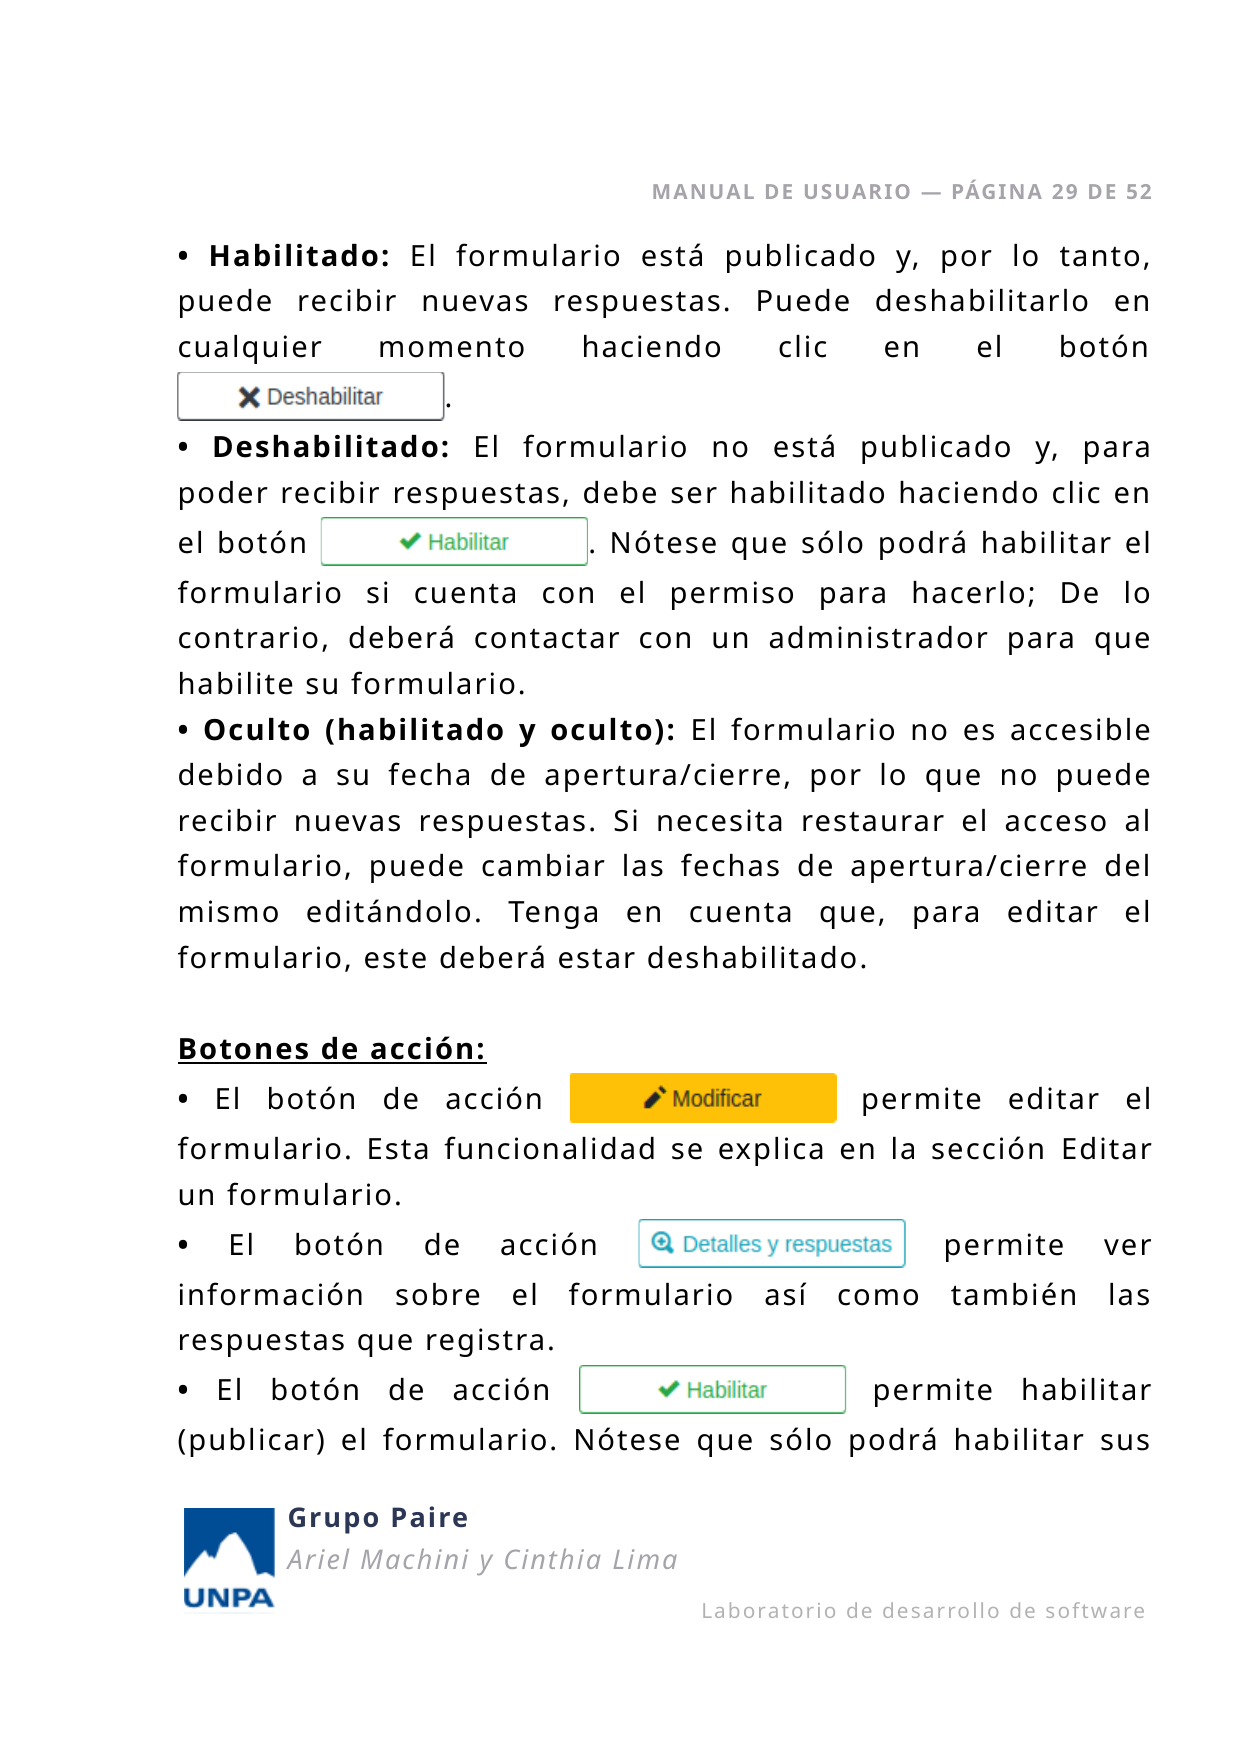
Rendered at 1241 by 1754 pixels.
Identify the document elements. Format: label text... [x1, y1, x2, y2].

text • Habilitado: El formulario está publicado y, por lo tanto, puede recibir nuevas respuestas. Puede deshabilitarlo en cualquier momento haciendo clic en el botón . [177, 235, 1152, 420]
text • El botón de acción permite editar el formulario. Esta funcionalidad se explica en la sección Editar un formulario. [177, 1074, 1152, 1213]
picture [177, 372, 445, 421]
text • El botón de acción permite ver información sobre el formulario así como también las respuestas que registra. [177, 1219, 1152, 1359]
picture [569, 1073, 837, 1123]
picture [184, 1508, 275, 1614]
text • Deshabilitado: El formulario no está publicado y, para poder recibir respuestas, debe ser habilitado haciendo clic en el botón . Nótese que sólo podrá habilitar el formulario si cuenta con el permiso para hacerlo; De lo contrario, deberá contactar con un administrador para que habilite su formulario. [177, 426, 1152, 703]
picture [579, 1365, 847, 1414]
picture [638, 1219, 906, 1268]
picture [320, 517, 588, 566]
text • El botón de acción permite habilitar (publicar) el formulario. Nótese que sólo podrá habilitar sus [177, 1365, 1152, 1459]
text • Oculto (habilitado y oculto): El formulario no es accesible debido a su fecha de apertura/cierre, por lo que no puede recibir nuevas respuestas. Si necesita restaurar el acceso al formulario, puede cambiar las fechas de apertura/cierre del mismo editándolo. Tenga en cuenta que, para editar el formulario, este deberá estar deshabilitado. [177, 709, 1152, 977]
text Botones de acción: [177, 1028, 1152, 1068]
